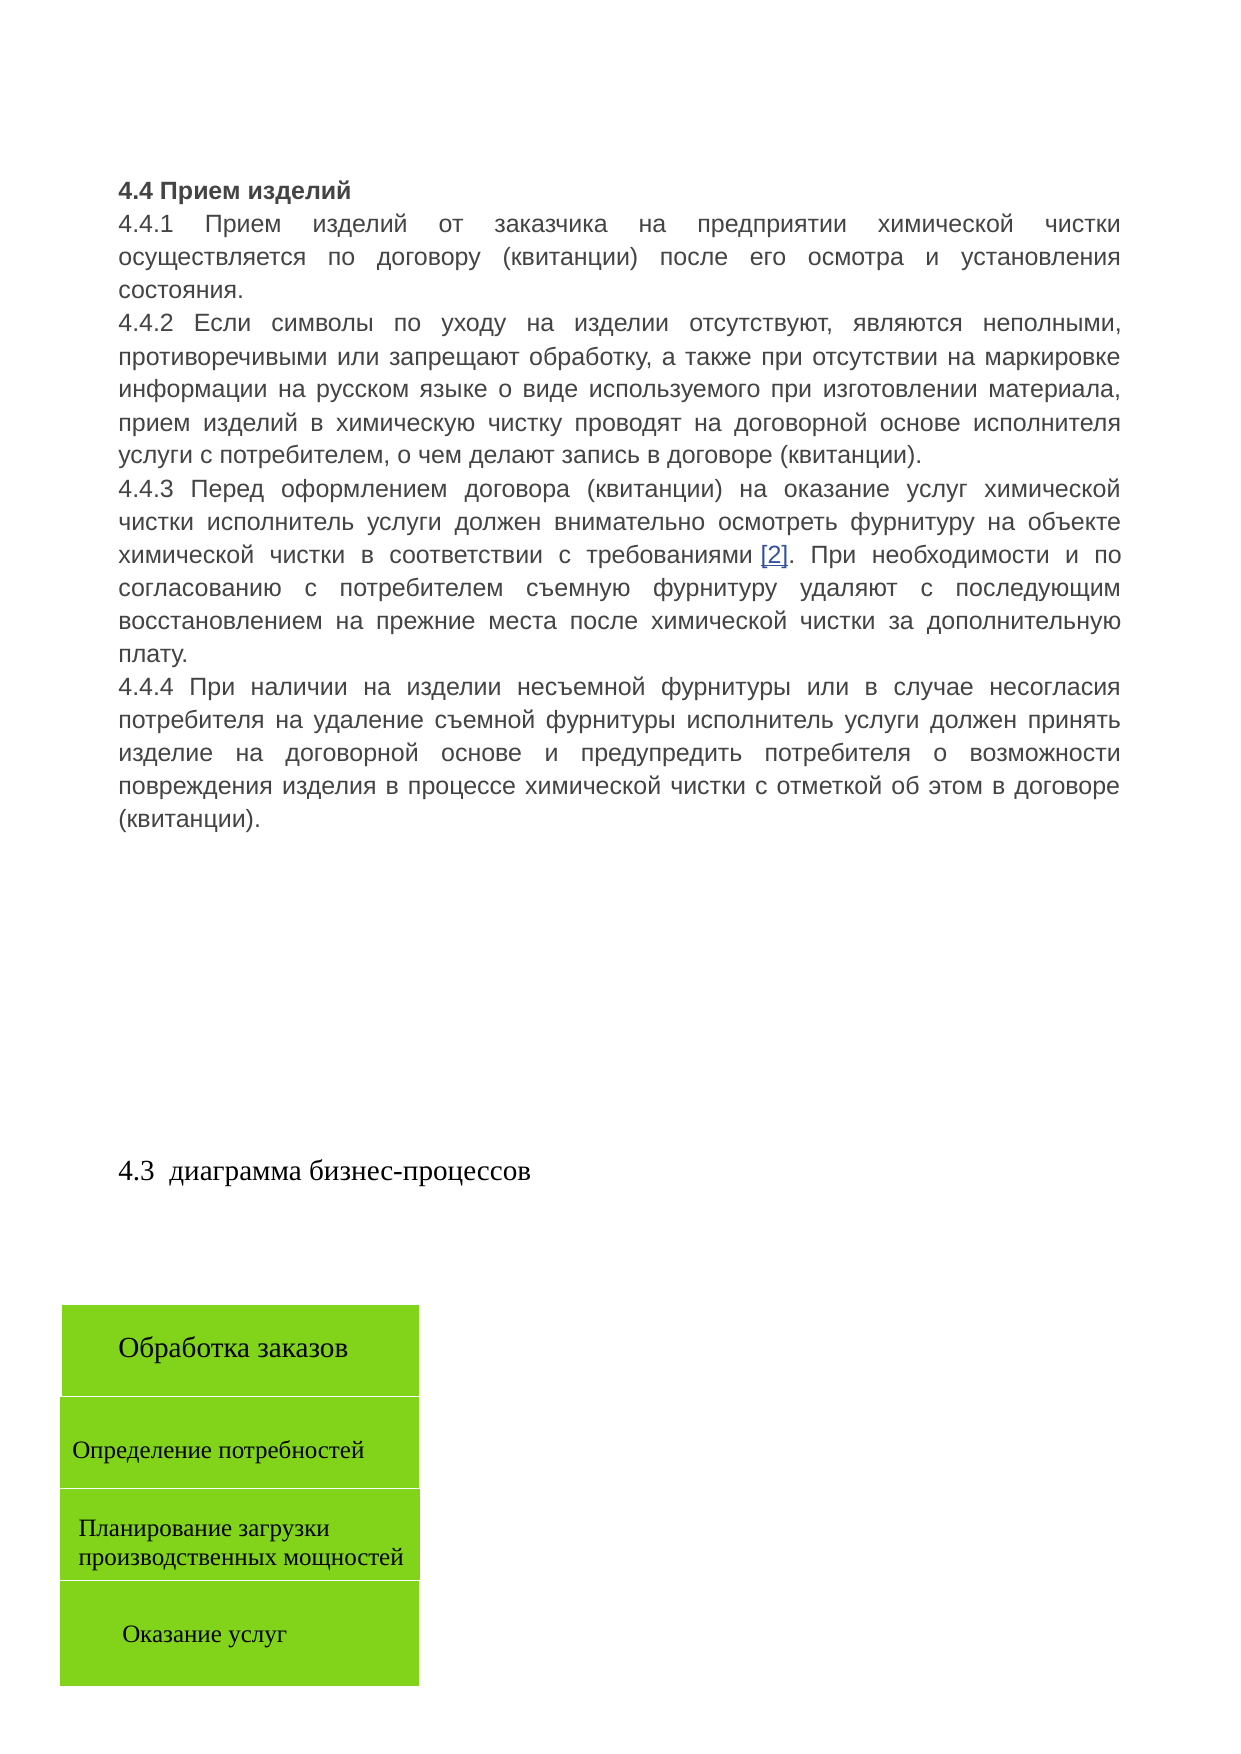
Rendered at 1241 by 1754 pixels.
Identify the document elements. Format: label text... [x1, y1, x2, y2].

text 4.4.4 При наличии на изделии несъемной фурнитуры или в случае несогласия потребителя на удаление съемной фурнитуры исполнитель услуги должен принять изделие на договорной основе и предупредить потребителя о возможности повреждения изделия в процессе химической чистки с отметкой об этом в договоре (квитанции). [118, 672, 1122, 832]
text 4.4.3 Перед оформлением договора (квитанции) на оказание услуг химической чистки исполнитель услуги должен внимательно осмотреть фурнитуру на объекте химической чистки в соответствии с требованиями [2]. При необходимости и по согласованию с потребителем съемную фурнитуру удаляют с последующим восстановлением на прежние места после химической чистки за дополнительную плату. [118, 473, 1122, 667]
text Обработка заказов [420, 1330, 1122, 1364]
text 4.4.2 Если символы по уходу на изделии отсутствуют, являются неполными, противоречивыми или запрещают обработку, а также при отсутствии на маркировке информации на русском языке о виде используемого при изготовлении материала, прием изделий в химическую чистку проводят на договорной основе исполнителя услуги с потребителем, о чем делают запись в договоре (квитанции). [118, 308, 1122, 469]
text 4.4 Прием изделий [118, 176, 1122, 205]
text 4.3 диаграмма бизнес-процессов [118, 1153, 1122, 1187]
text 4.4.1 Прием изделий от заказчика на предприятии химической чистки осуществляется по договору (квитанции) после его осмотра и установления состояния. [118, 209, 1122, 304]
